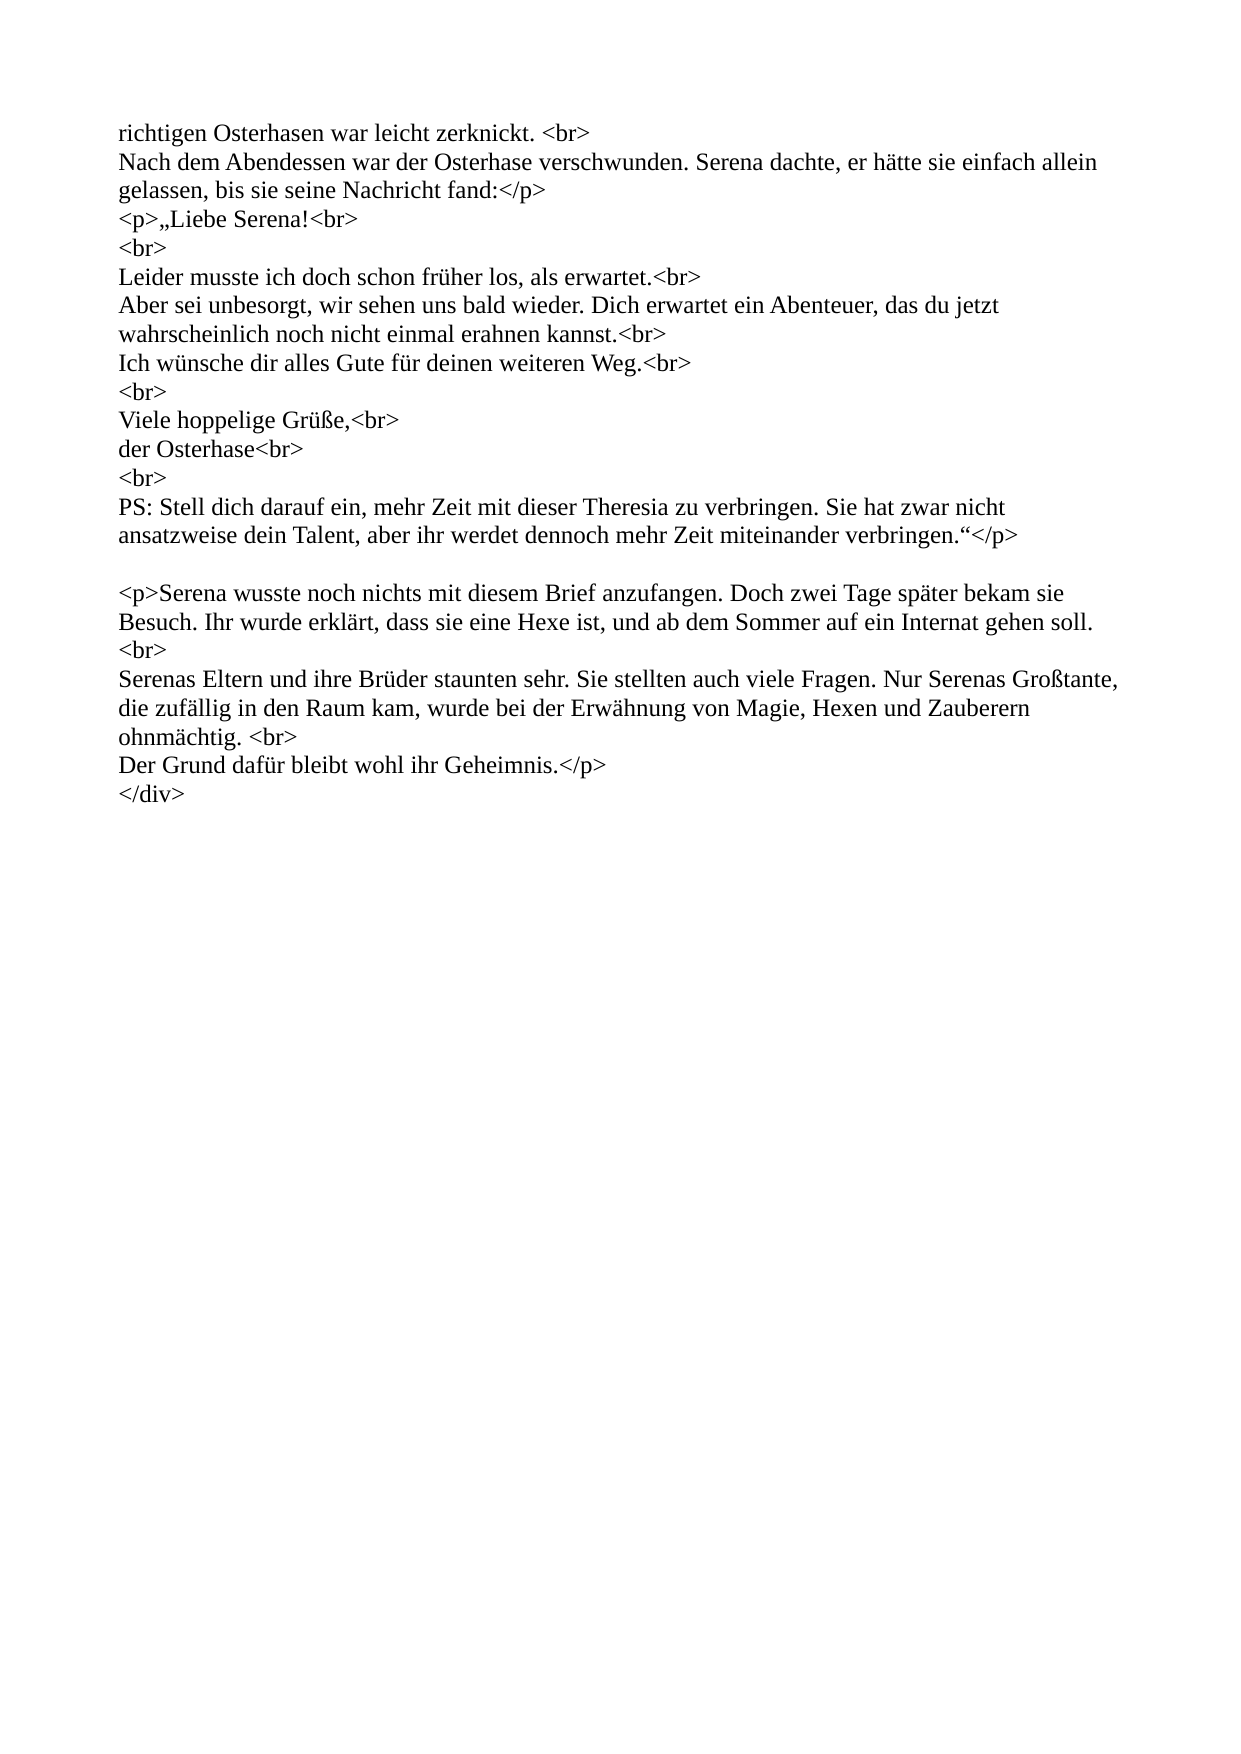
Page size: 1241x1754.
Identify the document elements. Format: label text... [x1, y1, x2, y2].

text PS: Stell dich darauf ein, mehr Zeit mit dieser Theresia zu verbringen. Sie hat zwar nicht ansatzweise dein Talent, aber ihr werdet dennoch mehr Zeit miteinander verbringen.“</p> [118, 492, 1122, 549]
text <br> [118, 233, 1122, 262]
text Leider musste ich doch schon früher los, als erwartet.<br> [118, 262, 1122, 291]
text Ich wünsche dir alles Gute für deinen weiteren Weg.<br> [118, 348, 1122, 377]
text Serenas Eltern und ihre Brüder staunten sehr. Sie stellten auch viele Fragen. Nur Serenas Großtante, die zufällig in den Raum kam, wurde bei der Erwähnung von Magie, Hexen und Zauberern ohnmächtig. <br> [118, 664, 1122, 751]
text <br> [118, 377, 1122, 406]
text Nach dem Abendessen war der Osterhase verschwunden. Serena dachte, er hätte sie einfach allein gelassen, bis sie seine Nachricht fand:</p> [118, 147, 1122, 204]
text Viele hoppelige Grüße,<br> [118, 406, 1122, 434]
text richtigen Osterhasen war leicht zerknickt. <br> [118, 118, 1122, 147]
text der Osterhase<br> [118, 434, 1122, 463]
text </div> [118, 779, 1122, 808]
text Aber sei unbesorgt, wir sehen uns bald wieder. Dich erwartet ein Abenteuer, das du jetzt wahrscheinlich noch nicht einmal erahnen kannst.<br> [118, 291, 1122, 348]
text <br> [118, 463, 1122, 492]
text <p>„Liebe Serena!<br> [118, 204, 1122, 233]
text Der Grund dafür bleibt wohl ihr Geheimnis.</p> [118, 751, 1122, 779]
text <p>Serena wusste noch nichts mit diesem Brief anzufangen. Doch zwei Tage später bekam sie Besuch. Ihr wurde erklärt, dass sie eine Hexe ist, und ab dem Sommer auf ein Internat gehen soll. <br> [118, 578, 1122, 664]
